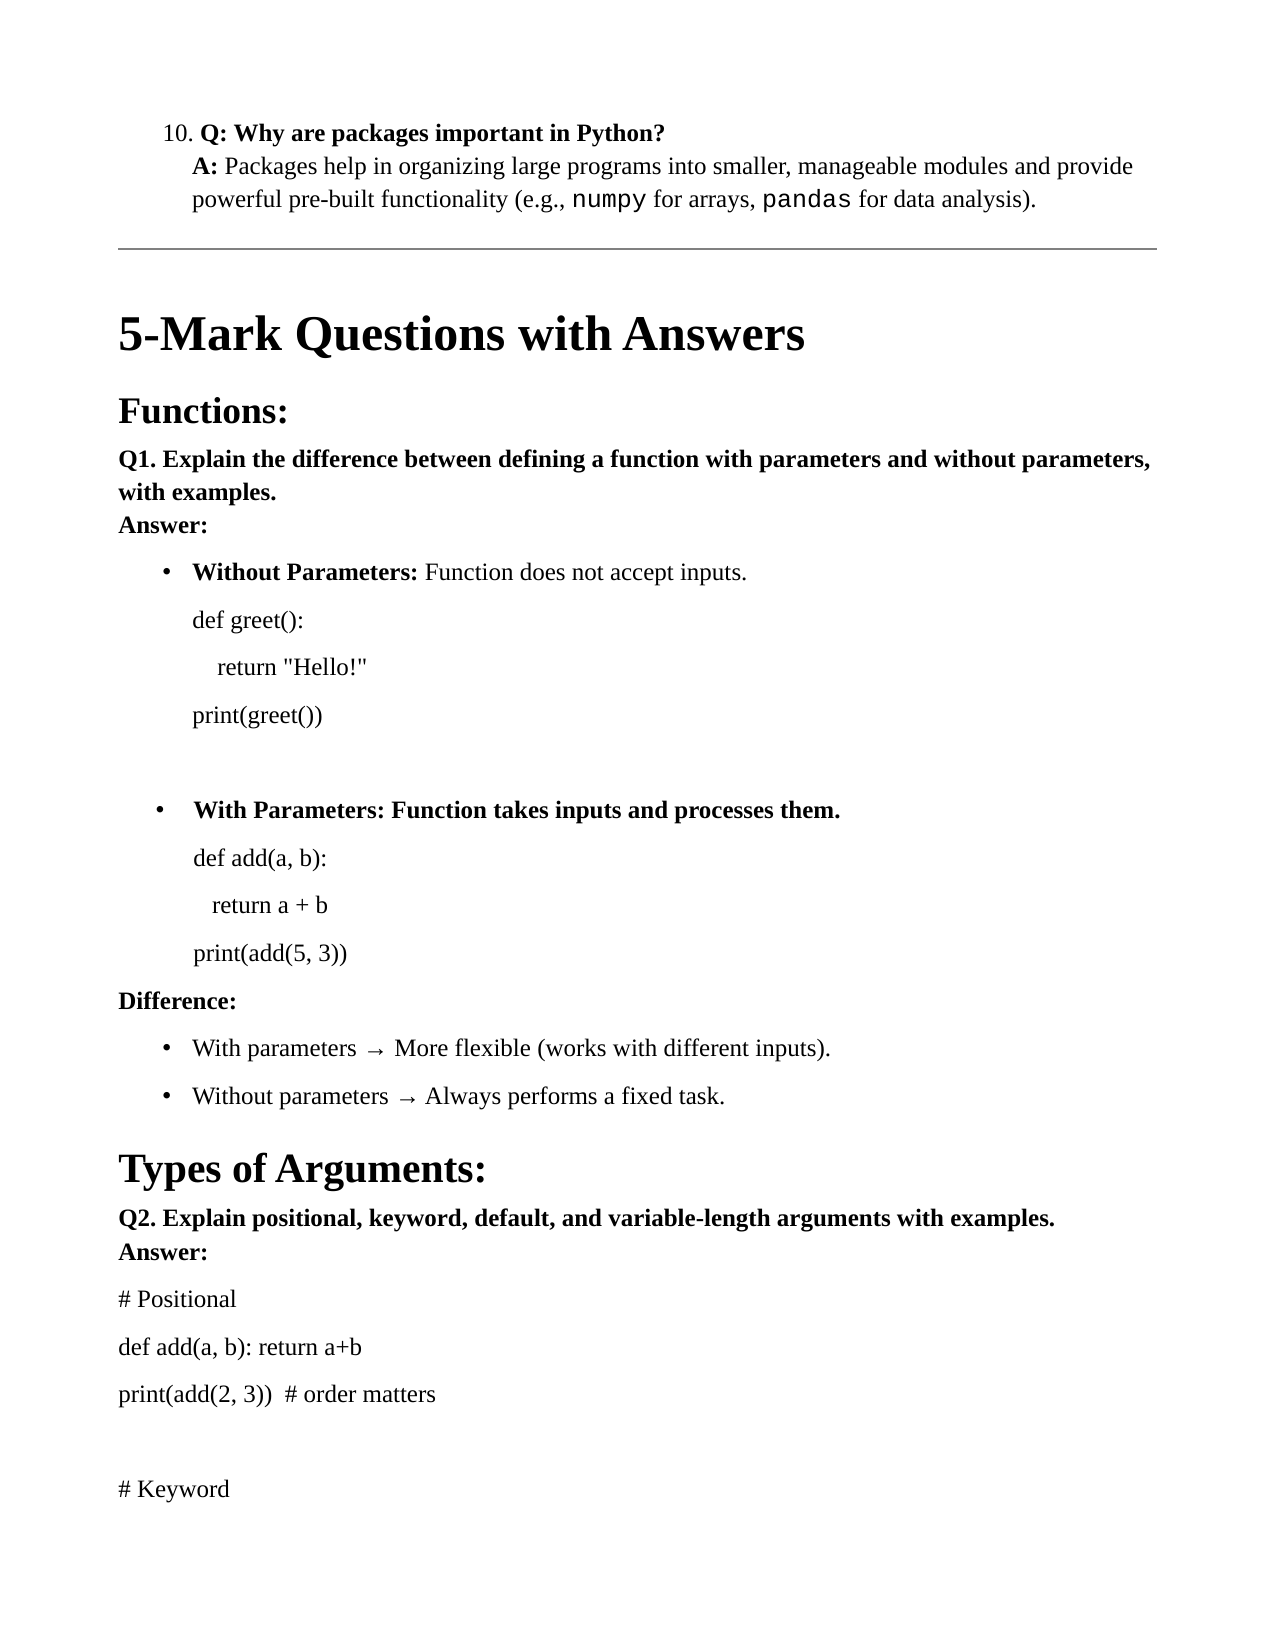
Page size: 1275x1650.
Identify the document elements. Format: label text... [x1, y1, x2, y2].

text # Keyword [118, 1474, 1157, 1503]
text print(add(2, 3)) # order matters [118, 1379, 1157, 1408]
list def add(a, b): [156, 843, 1157, 872]
list return a + b [156, 891, 1157, 919]
subtitle Types of Arguments: [118, 1143, 1157, 1191]
text return "Hello!" [118, 652, 1157, 681]
list Without Parameters: Function does not accept inputs. [162, 557, 1157, 586]
text print(greet()) [118, 700, 1157, 729]
text Difference: [118, 986, 1157, 1014]
list With Parameters: Function takes inputs and processes them. [156, 795, 1157, 824]
list Without parameters → Always performs a fixed task. [162, 1081, 1157, 1110]
list print(add(5, 3)) [156, 938, 1157, 967]
subtitle 5-Mark Questions with Answers [118, 303, 1157, 361]
text def add(a, b): return a+b [118, 1332, 1157, 1361]
list Q: Why are packages important in Python? A: Packages help in organizing large programs into smaller, manageable modules and provide powerful pre-built functionality (e.g., numpy for arrays, pandas for data analysis). [162, 118, 1157, 215]
text def greet(): [118, 605, 1157, 634]
list With parameters → More flexible (works with different inputs). [162, 1033, 1157, 1062]
subtitle Functions: [118, 388, 1157, 431]
text Q2. Explain positional, keyword, default, and variable-length arguments with examples. Answer: [118, 1203, 1157, 1265]
text # Positional [118, 1284, 1157, 1313]
text Q1. Explain the difference between defining a function with parameters and without parameters, with examples. Answer: [118, 444, 1157, 538]
